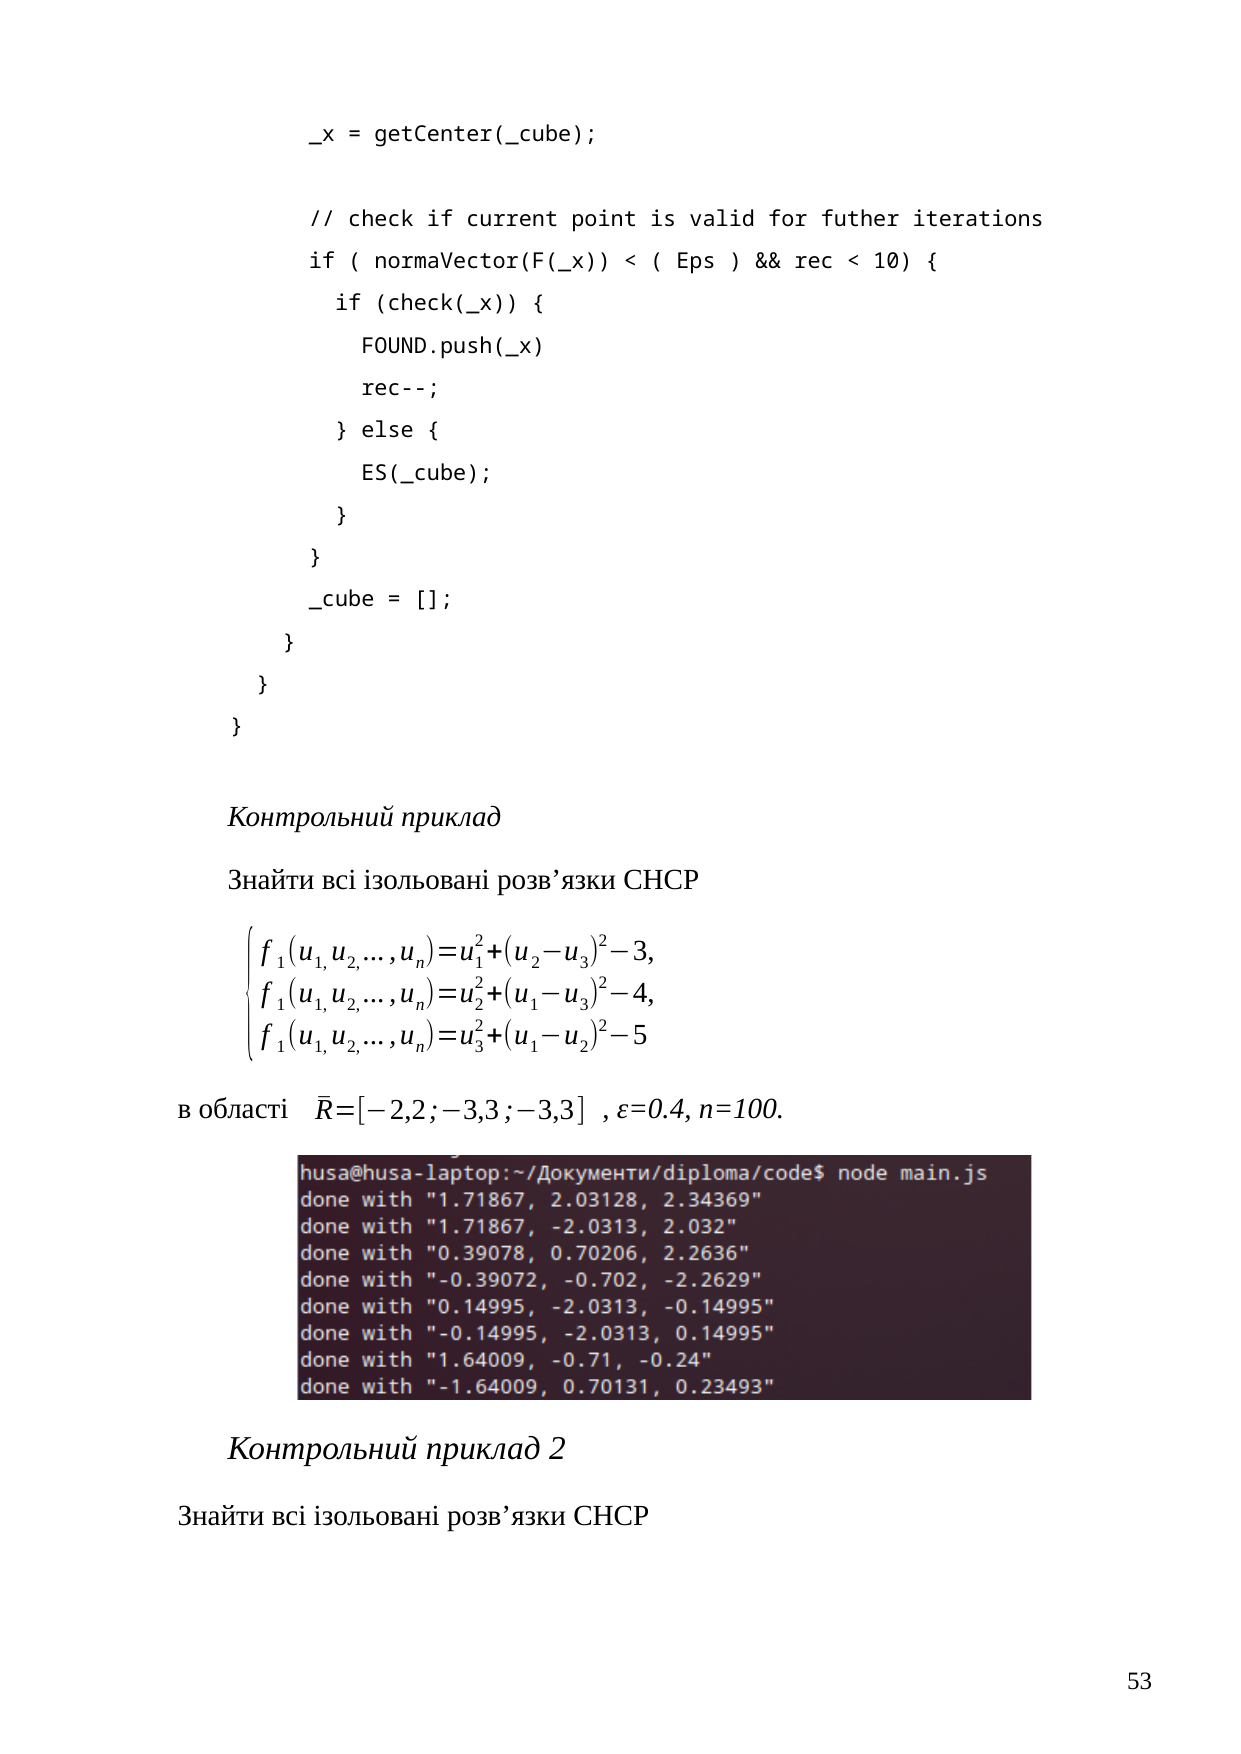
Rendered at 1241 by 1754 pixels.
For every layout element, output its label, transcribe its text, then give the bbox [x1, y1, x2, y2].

text // check if current point is valid for futher iterations [177, 203, 1152, 232]
text } [177, 499, 1152, 528]
text } [177, 668, 1152, 698]
text Контрольний приклад 2 [177, 1428, 1152, 1467]
text Знайти всі ізольовані розв’язки СНСР [177, 862, 1152, 895]
text } [177, 541, 1152, 571]
text _cube = []; [177, 583, 1152, 613]
text Знайти всі ізольовані розв’язки СНСР [177, 1498, 1152, 1532]
text } [177, 710, 1152, 740]
text } [177, 626, 1152, 655]
text if (check(_x)) { [177, 287, 1152, 317]
text } else { [177, 414, 1152, 444]
text ES(_cube); [177, 456, 1152, 486]
text _x = getCenter(_cube); [177, 118, 1152, 148]
picture [297, 1155, 1032, 1400]
text if ( normaVector(F(_x)) < ( Eps ) && rec < 10) { [177, 245, 1152, 275]
text в області , ε=0.4, n=100. [177, 1092, 1152, 1126]
text Контрольний приклад [177, 799, 1152, 833]
text rec--; [177, 372, 1152, 402]
text FOUND.push(_x) [177, 329, 1152, 359]
